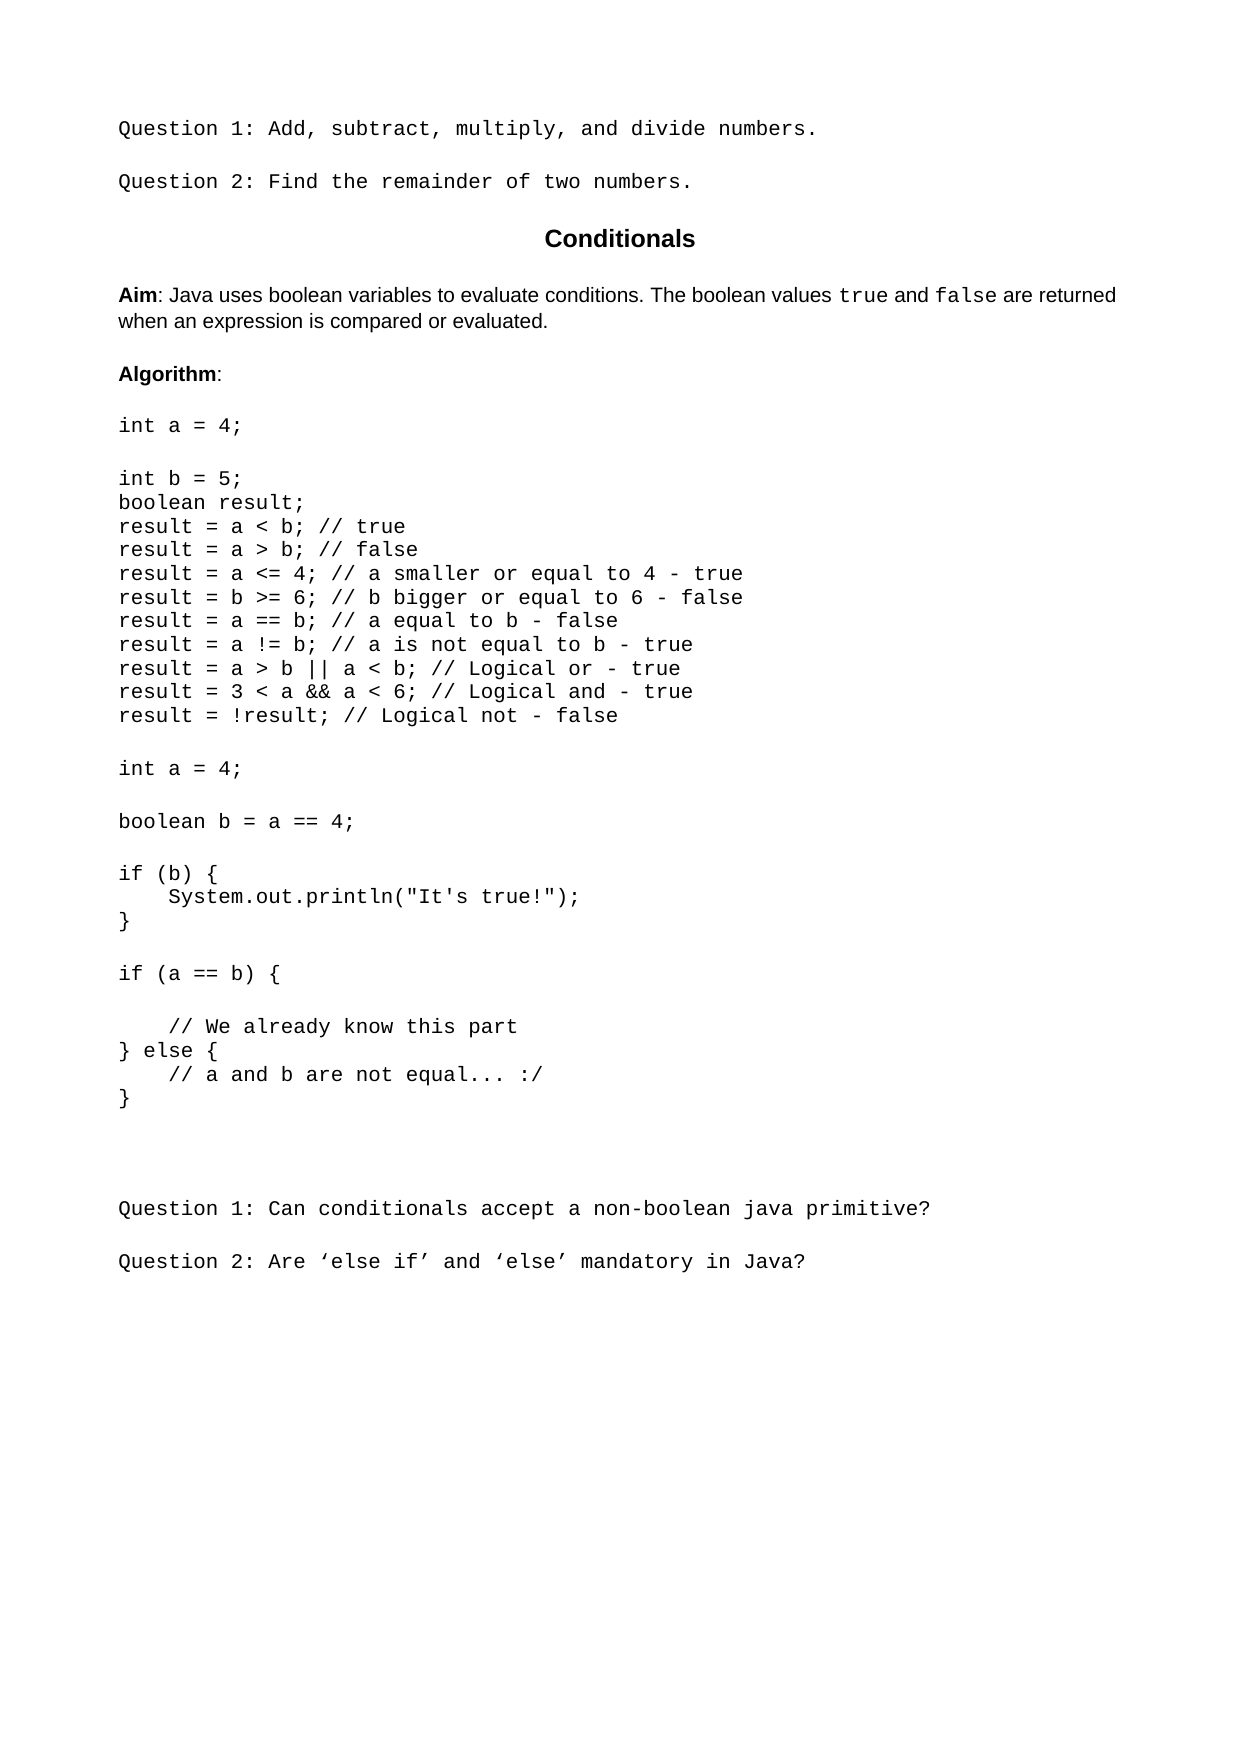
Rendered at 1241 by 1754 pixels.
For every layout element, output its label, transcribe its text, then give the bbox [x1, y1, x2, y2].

text result = a == b; // a equal to b - false [118, 610, 1122, 634]
text result = !result; // Logical not - false [118, 705, 1122, 728]
text if (b) { [118, 863, 1122, 886]
text Algorithm: [118, 362, 1122, 386]
text } else { [118, 1040, 1122, 1064]
text // We already know this part [118, 1016, 1122, 1040]
text boolean result; [118, 492, 1122, 516]
text result = a > b || a < b; // Logical or - true [118, 658, 1122, 681]
text } [118, 1087, 1122, 1111]
text result = a <= 4; // a smaller or equal to 4 - true [118, 563, 1122, 587]
text result = a < b; // true [118, 516, 1122, 539]
text Question 2: Are ‘else if’ and ‘else’ mandatory in Java? [118, 1251, 1122, 1275]
text result = 3 < a && a < 6; // Logical and - true [118, 681, 1122, 705]
text System.out.println("It's true!"); [118, 886, 1122, 910]
text // a and b are not equal... :/ [118, 1064, 1122, 1087]
text result = b >= 6; // b bigger or equal to 6 - false [118, 587, 1122, 610]
text result = a > b; // false [118, 539, 1122, 563]
text Aim: Java uses boolean variables to evaluate conditions. The boolean values true and false are returned when an expression is compared or evaluated. [118, 283, 1122, 332]
text result = a != b; // a is not equal to b - true [118, 634, 1122, 658]
text } [118, 910, 1122, 934]
text int a = 4; [118, 415, 1122, 439]
text if (a == b) { [118, 963, 1122, 987]
text Question 1: Add, subtract, multiply, and divide numbers. [118, 118, 1122, 142]
text Conditionals [118, 224, 1122, 253]
text Question 2: Find the remainder of two numbers. [118, 171, 1122, 195]
text Question 1: Can conditionals accept a non-boolean java primitive? [118, 1198, 1122, 1222]
text boolean b = a == 4; [118, 811, 1122, 835]
text int b = 5; [118, 468, 1122, 492]
text int a = 4; [118, 758, 1122, 782]
